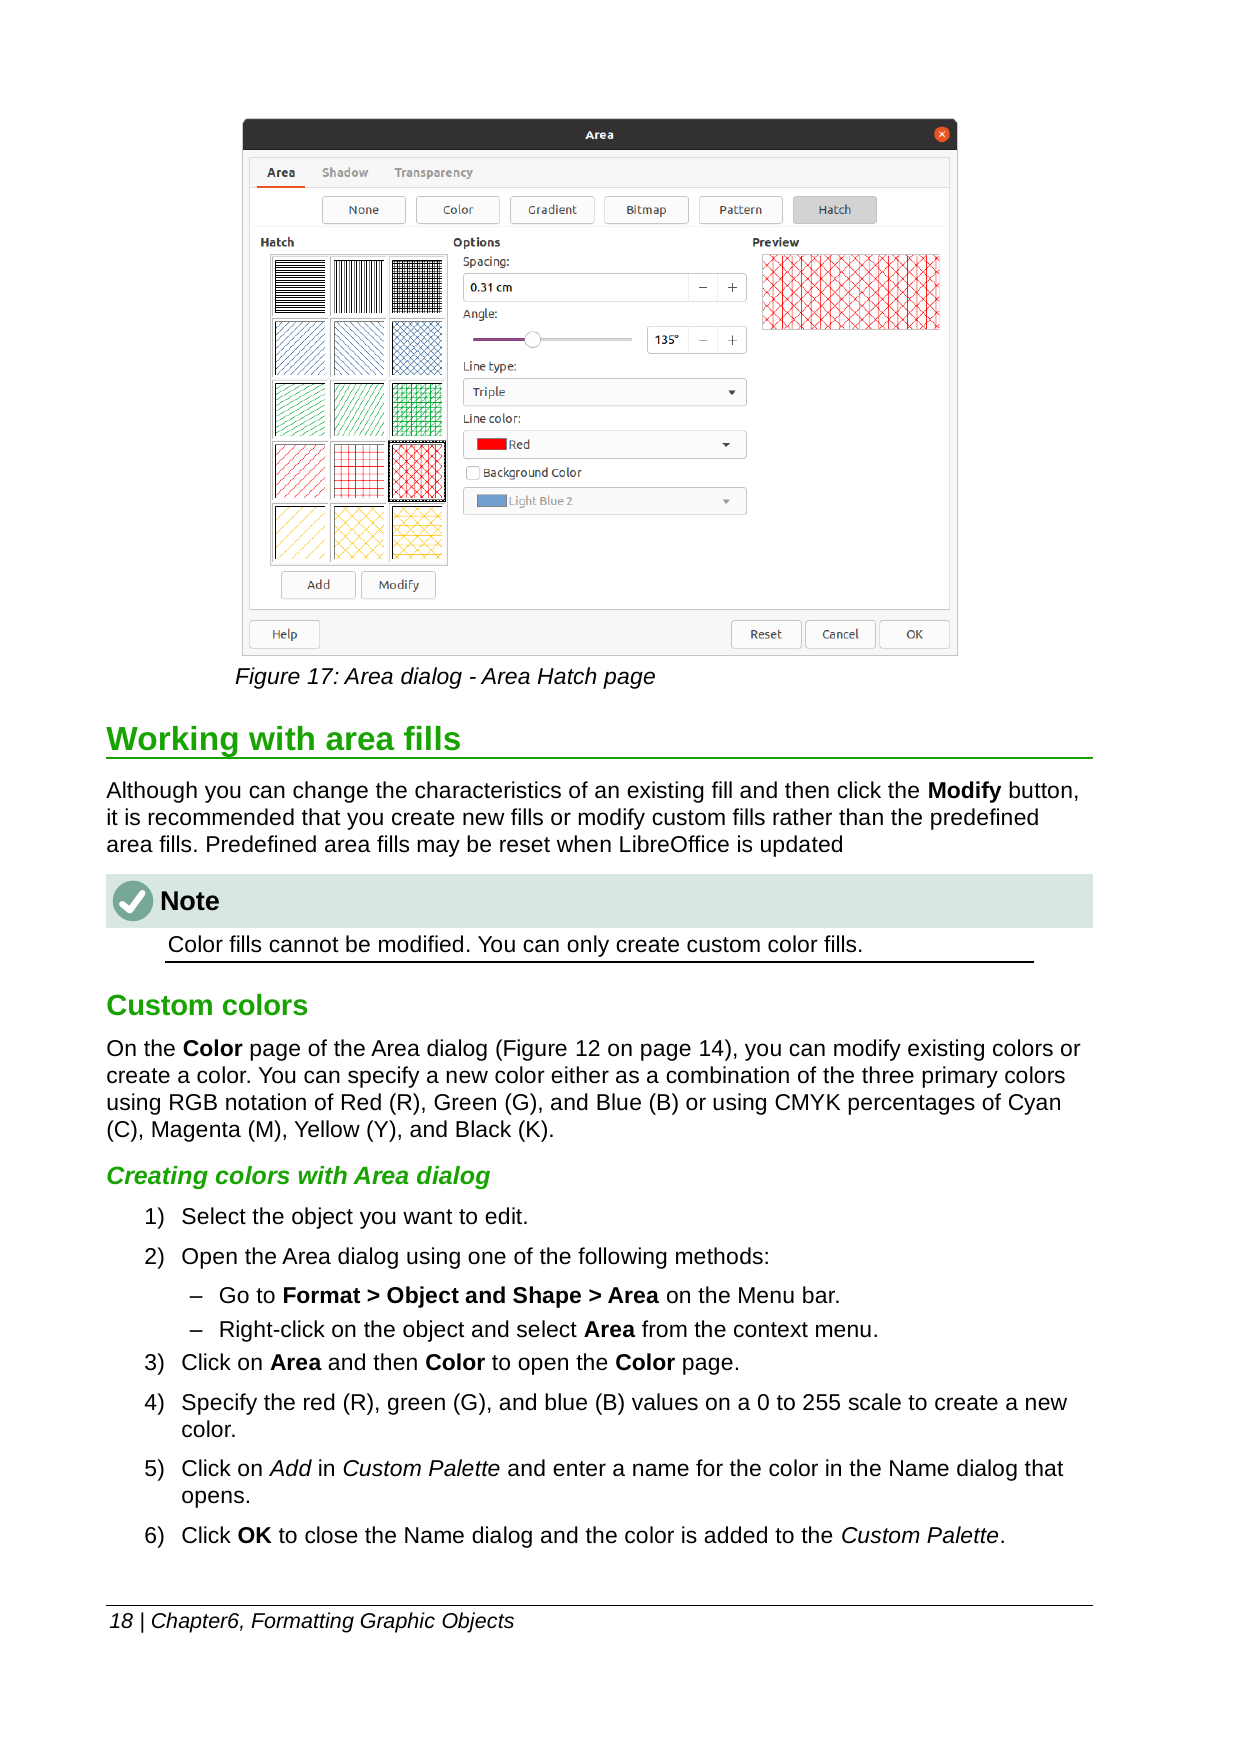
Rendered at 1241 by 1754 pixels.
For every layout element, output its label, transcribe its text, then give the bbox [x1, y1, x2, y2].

picture [234, 118, 964, 663]
list Right-click on the object and select Area from the context menu. [189, 1315, 1093, 1342]
text Color fills cannot be modified. You can only create custom color fills. [164, 928, 1034, 963]
subtitle Custom colors [106, 988, 1093, 1021]
text Figure 17: Area dialog - Area Hatch page [235, 663, 964, 690]
text On the Color page of the Area dialog (Figure 12 on page 13), you can modify existing colors or create a color. You can specify a new color either as a combination of the three primary colors using RGB notation of Red (R), Green (G), and Blue (B) or using CMYK percentages of Cyan (C), Magenta (M), Yellow (Y), and Black (K). [106, 1034, 1093, 1142]
list Click on Area and then Color to open the Color page. [164, 1348, 1093, 1375]
list Open the Area dialog using one of the following methods: [164, 1242, 1093, 1269]
text Although you can change the characteristics of an existing fill and then click the Modify button, it is recommended that you create new fills or modify custom fills rather than the predefined area fills. Predefined area fills may be reset when LibreOffice is updated [106, 776, 1093, 857]
list Click OK to close the Name dialog and the color is added to the Custom Palette. [164, 1521, 1093, 1548]
subtitle Note [106, 874, 1093, 928]
list Click on Add in Custom Palette and enter a name for the color in the Name dialog that opens. [164, 1454, 1093, 1509]
list Go to Format > Object and Shape > Area on the Menu bar. [189, 1282, 1093, 1309]
subtitle Creating colors with Area dialog [106, 1161, 1093, 1190]
list Specify the red (R), green (G), and blue (B) values on a 0 to 255 scale to create a new color. [164, 1388, 1093, 1442]
subtitle Working with area fills [106, 719, 1093, 757]
list Select the object you want to edit. [164, 1202, 1093, 1229]
